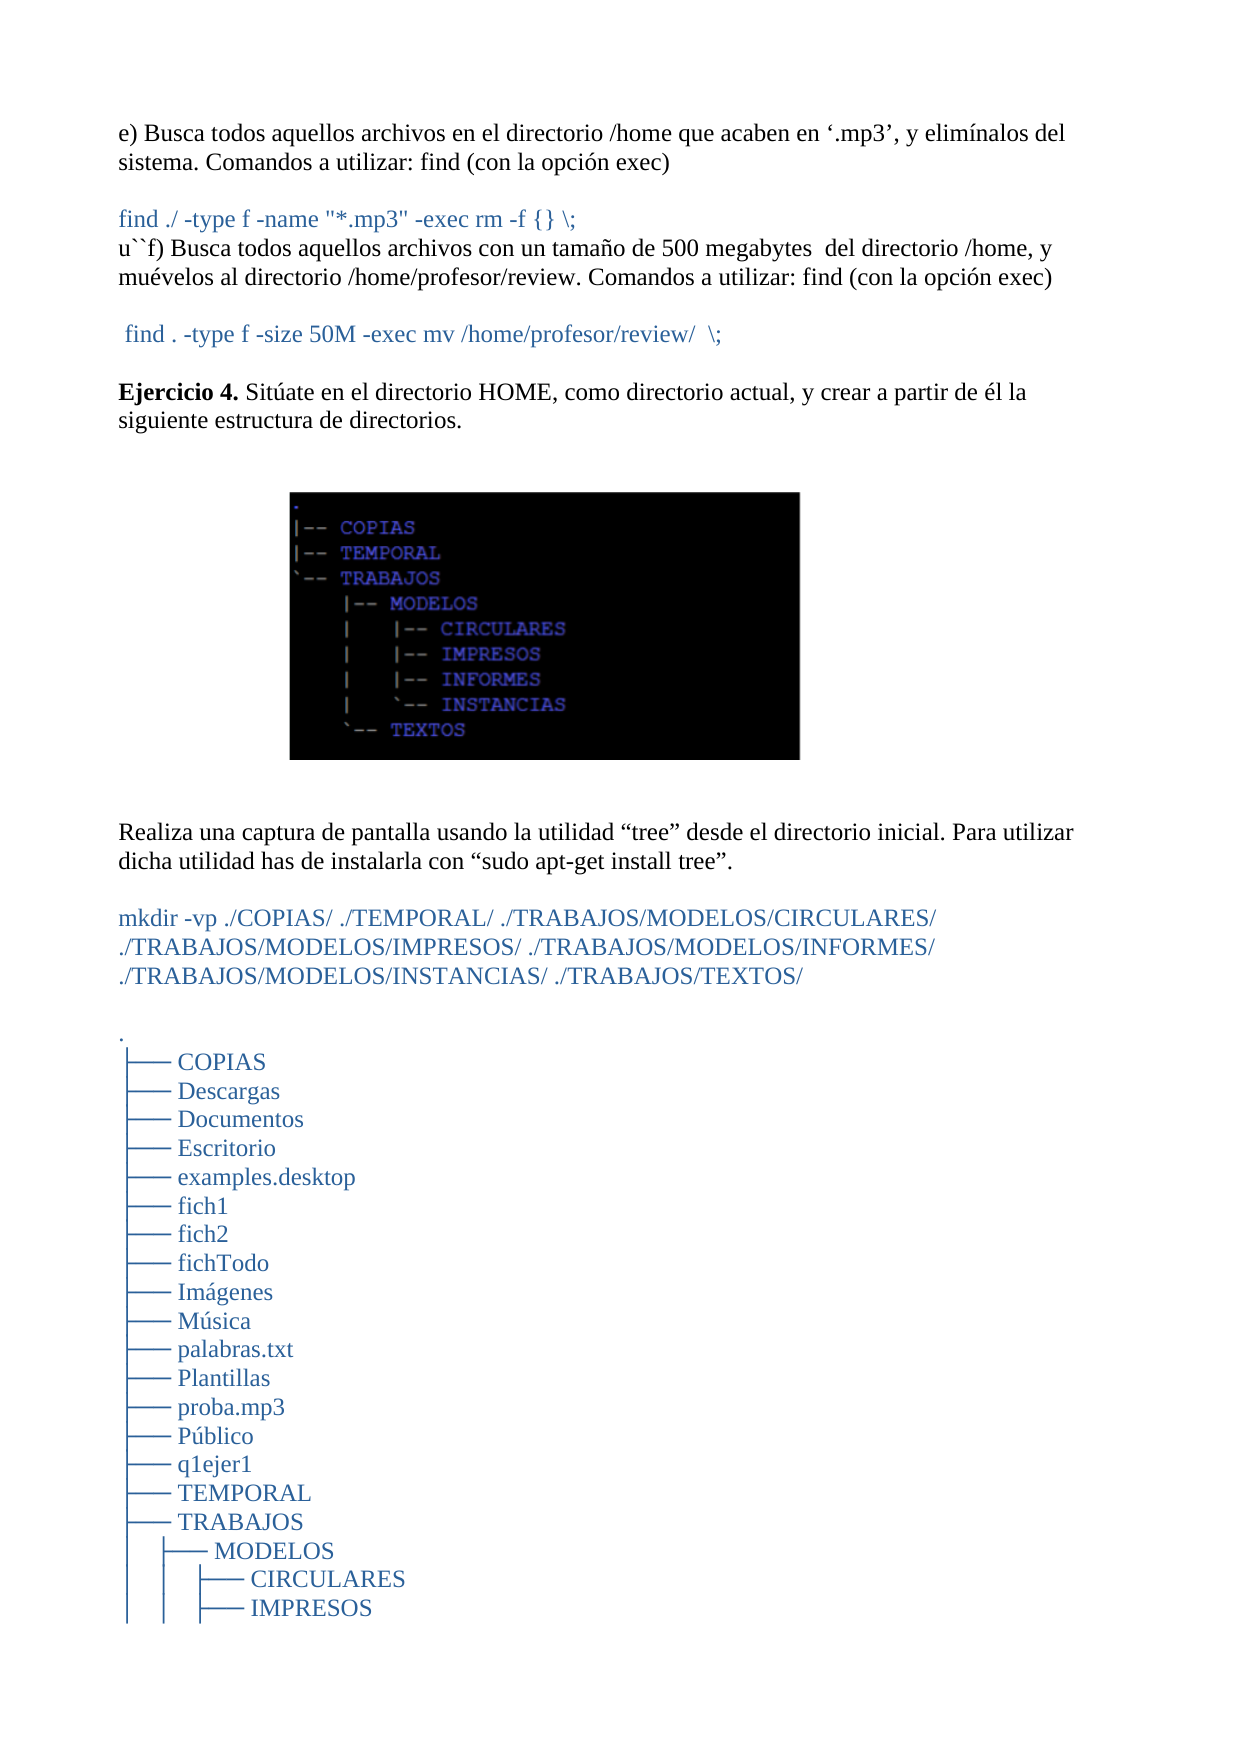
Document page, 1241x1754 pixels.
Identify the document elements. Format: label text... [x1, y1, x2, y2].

text │ │ ├── CIRCULARES [128, 1564, 162, 1593]
text find ./ -type f -name "*.mp3" -exec rm -f {} \; [118, 204, 1122, 233]
text │ │ ├── CIRCULARES [164, 1564, 199, 1593]
text u``f) Busca todos aquellos archivos con un tamaño de 500 megabytes del directorio /home, y muévelos al directorio /home/profesor/review. Comandos a utilizar: find (con la opción exec) [118, 233, 1122, 291]
text ├── Escritorio [128, 1133, 1122, 1162]
text ├── TRABAJOS [128, 1507, 1122, 1536]
text ├── fich1 [118, 1191, 126, 1219]
text │ ├── MODELOS [128, 1536, 162, 1564]
text │ ├── MODELOS [164, 1536, 1122, 1564]
text ├── fich2 [118, 1219, 126, 1248]
text ├── COPIAS [118, 1047, 126, 1076]
text │ │ ├── IMPRESOS [164, 1593, 199, 1622]
text ├── fich1 [128, 1191, 1122, 1219]
text ├── Público [128, 1421, 1122, 1449]
text Realiza una captura de pantalla usando la utilidad “tree” desde el directorio inicial. Para utilizar dicha utilidad has de instalarla con “sudo apt-get install tree”. [118, 817, 1122, 874]
text ├── Música [128, 1306, 1122, 1334]
text mkdir -vp ./COPIAS/ ./TEMPORAL/ ./TRABAJOS/MODELOS/CIRCULARES/ ./TRABAJOS/MODELOS/IMPRESOS/ ./TRABAJOS/MODELOS/INFORMES/ ./TRABAJOS/MODELOS/INSTANCIAS/ ./TRABAJOS/TEXTOS/ [118, 903, 1122, 989]
text ├── examples.desktop [128, 1162, 1122, 1191]
picture [289, 492, 801, 760]
text ├── TEMPORAL [128, 1478, 1122, 1507]
text ├── Imágenes [128, 1277, 1122, 1306]
text │ │ ├── CIRCULARES [201, 1564, 1122, 1593]
text ├── q1ejer1 [118, 1449, 126, 1478]
text ├── Música [118, 1306, 126, 1334]
text ├── Plantillas [128, 1363, 1122, 1392]
text │ │ ├── IMPRESOS [201, 1593, 1122, 1622]
text e) Busca todos aquellos archivos en el directorio /home que acaben en ‘.mp3’, y elimínalos del sistema. Comandos a utilizar: find (con la opción exec) [118, 118, 1122, 176]
text . [118, 1018, 1122, 1047]
text │ │ ├── IMPRESOS [128, 1593, 162, 1622]
text find . -type f -size 50M -exec mv /home/profesor/review/ \; [118, 319, 1122, 348]
text ├── Público [118, 1421, 126, 1449]
text Ejercicio 4. Sitúate en el directorio HOME, como directorio actual, y crear a partir de él la siguiente estructura de directorios. [118, 377, 1122, 434]
text ├── Documentos [128, 1104, 1122, 1133]
text ├── COPIAS [128, 1047, 1122, 1076]
text ├── fichTodo [128, 1248, 1122, 1277]
text ├── q1ejer1 [128, 1449, 1122, 1478]
text ├── palabras.txt [128, 1334, 1122, 1363]
text ├── Descargas [128, 1076, 1122, 1104]
text ├── proba.mp3 [128, 1392, 1122, 1421]
text ├── fich2 [128, 1219, 1122, 1248]
